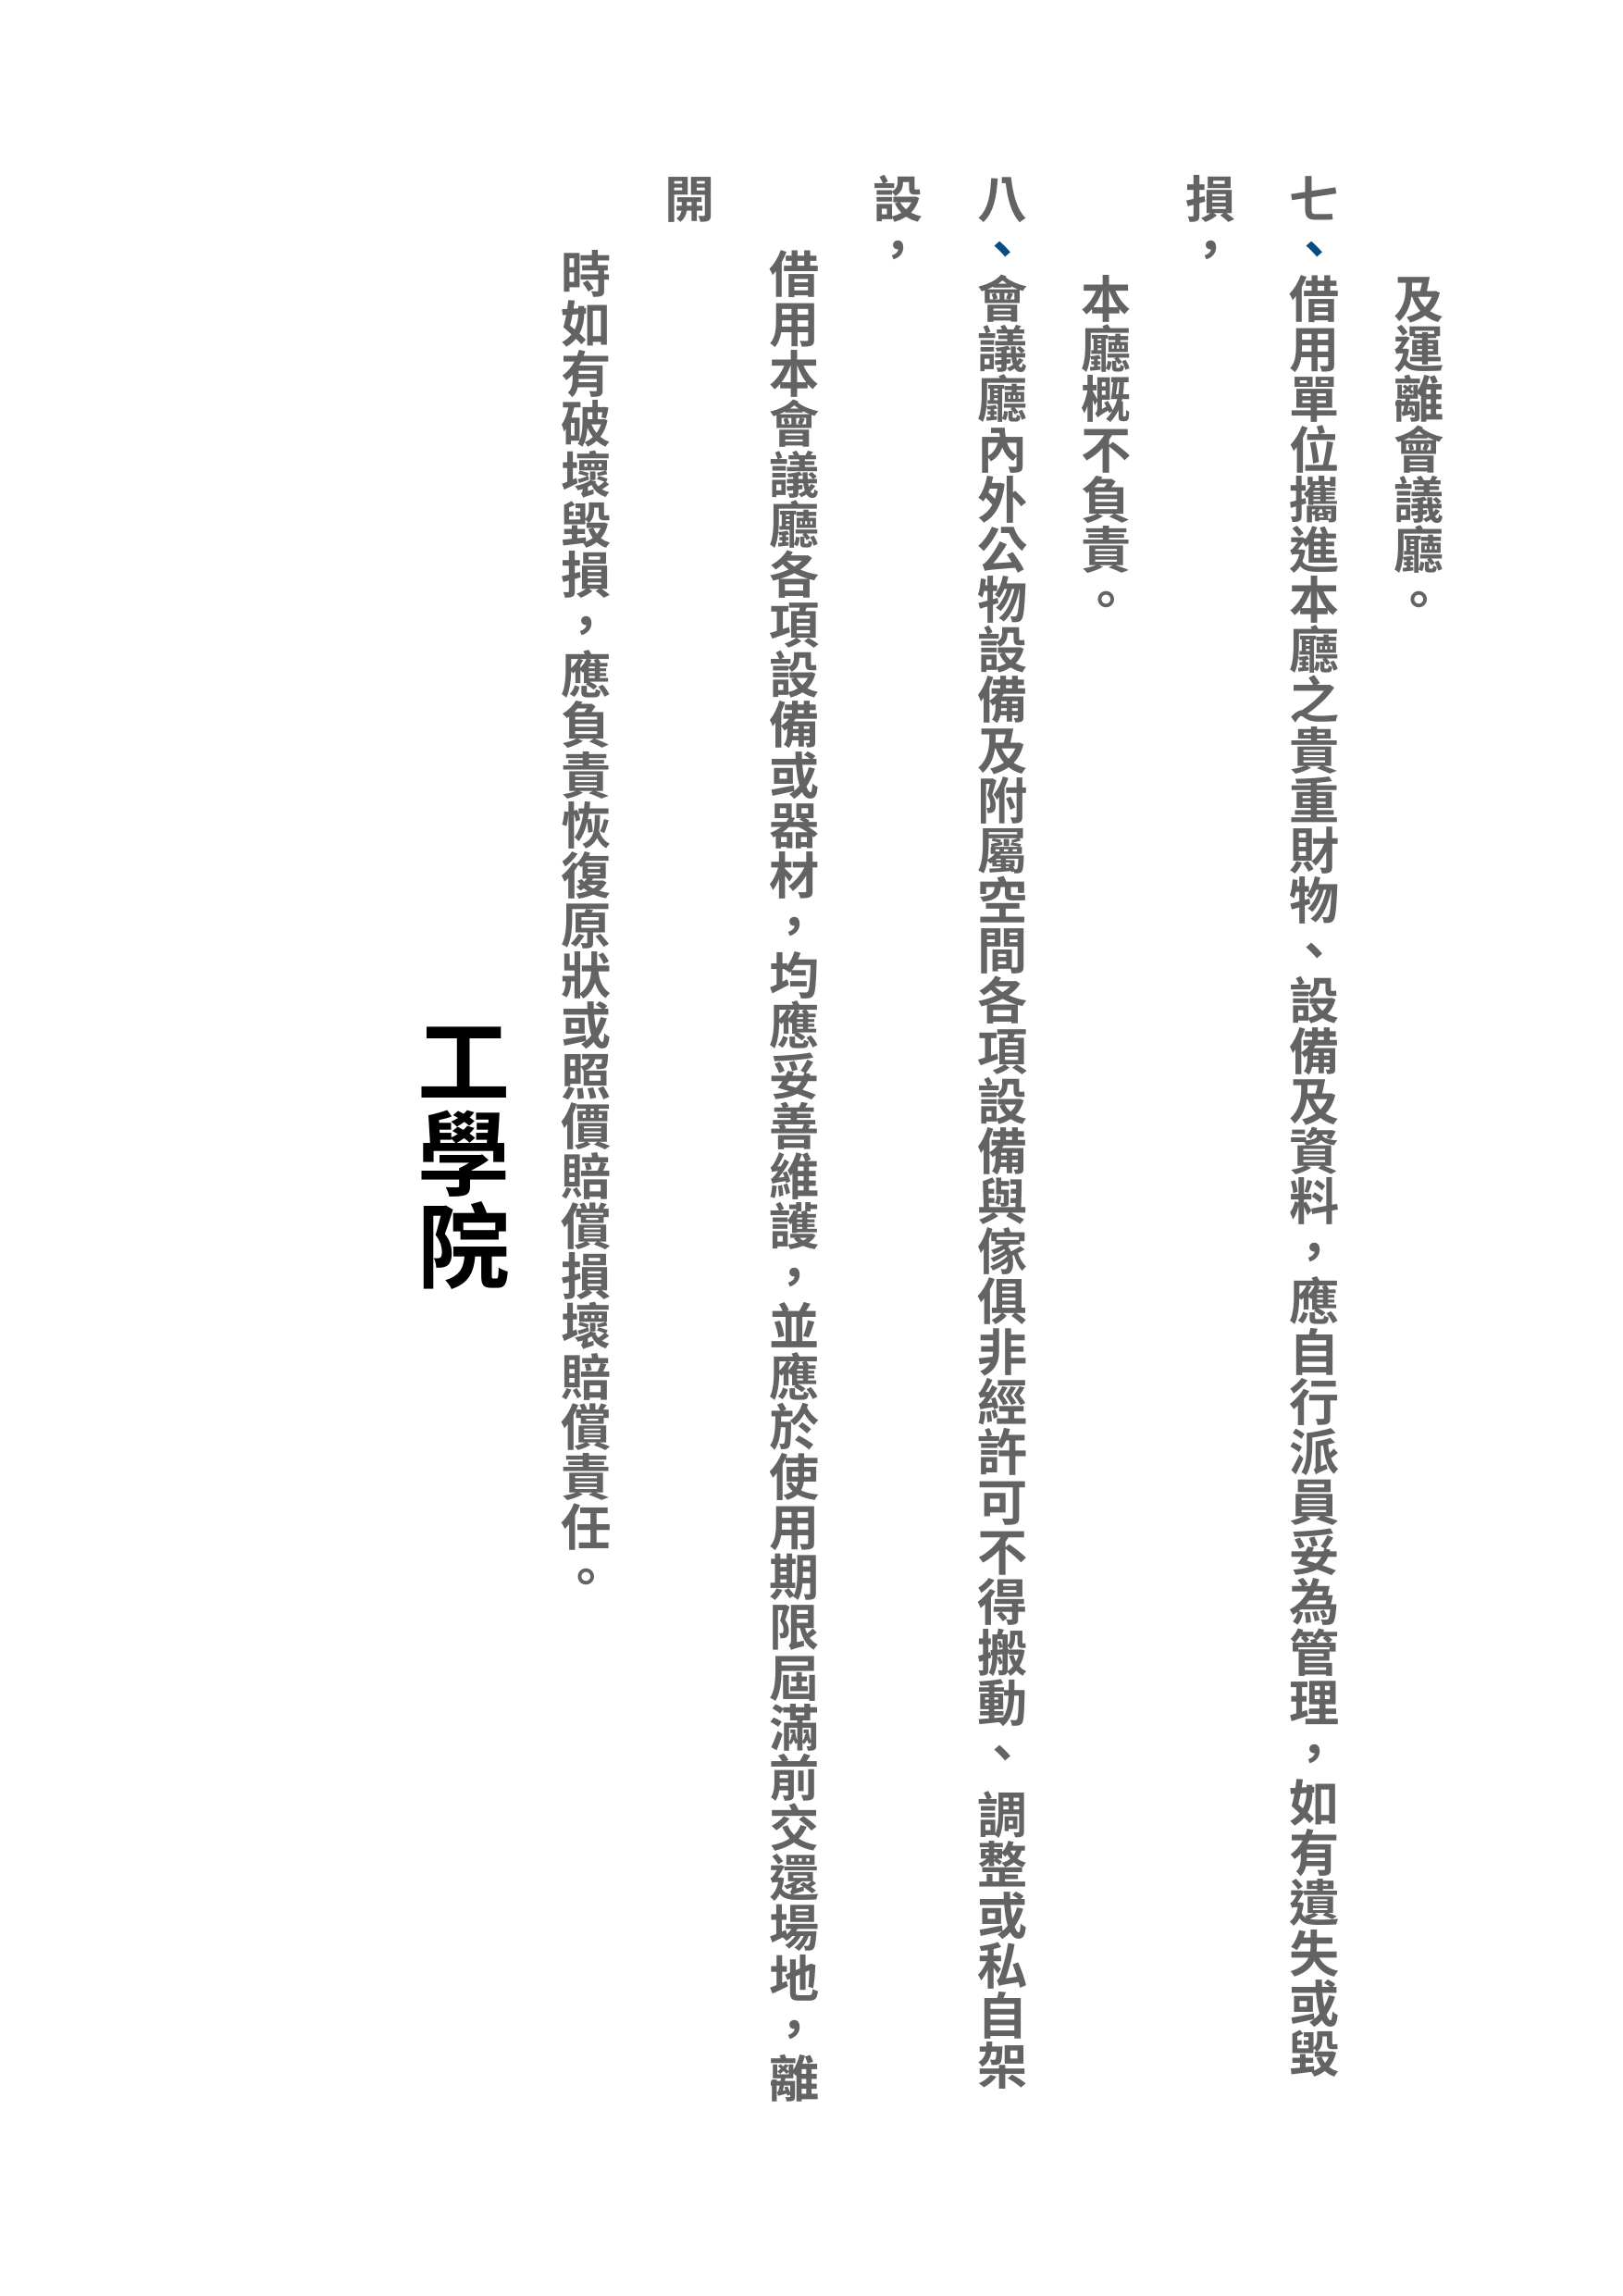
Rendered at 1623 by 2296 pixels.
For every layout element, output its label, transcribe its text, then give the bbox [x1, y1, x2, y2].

text 本廳概不負責。 [1054, 173, 1158, 2122]
text 時如有破壞毀損，應負責恢復原狀或照價賠償損壞賠償責任。 [534, 173, 638, 2122]
text 及運離會議廳。 [1367, 173, 1470, 2122]
text 八、會議廳內外公物設備及附屬空間各項設備與傢俱非經許可不得搬動、 調整或私自架設， [846, 173, 1054, 2122]
text 工學院 [395, 173, 534, 2122]
text 七、借用單位攜進本廳之貴重財物、設備及資料，應自行派員妥為管理，如有遺失或毀損， [1158, 173, 1367, 2122]
text 借用本會議廳各項設備或器材，均應妥善維護，並應於使用期限屆滿前交還場地，離開 [638, 173, 846, 2122]
